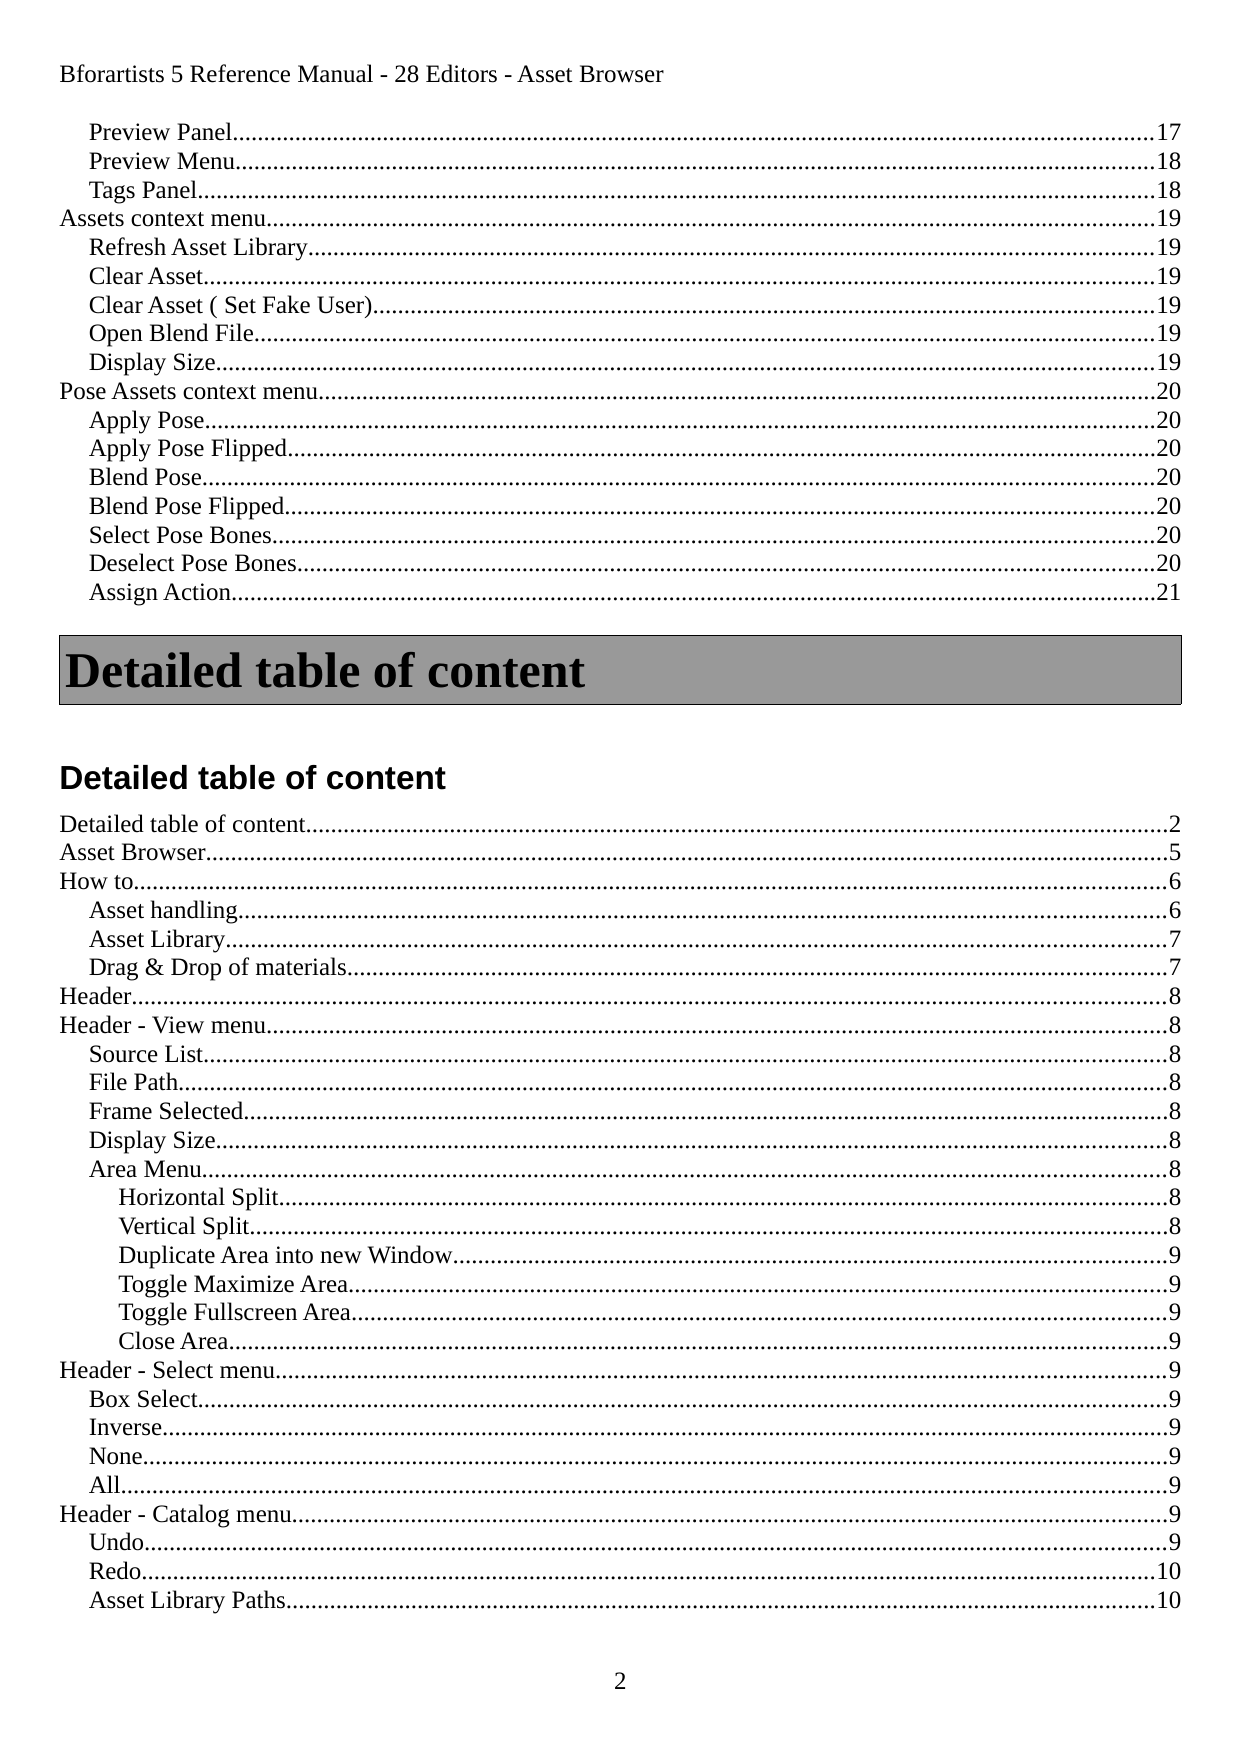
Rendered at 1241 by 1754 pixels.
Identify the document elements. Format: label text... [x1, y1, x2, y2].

text Drag & Drop of materials 7 [88, 952, 1181, 981]
text Duplicate Area into new Window 9 [118, 1240, 1181, 1269]
text How to 6 [59, 866, 1181, 895]
text Toggle Fullscreen Area 9 [118, 1297, 1181, 1326]
text Vertical Split 8 [118, 1211, 1181, 1240]
text Apply Pose 20 [88, 405, 1181, 433]
text Horizontal Split 8 [118, 1182, 1181, 1211]
text Clear Asset 19 [88, 261, 1181, 290]
text Assets context menu 19 [59, 203, 1181, 232]
text Detailed table of content 2 [59, 809, 1181, 837]
text Header - Select menu 9 [59, 1355, 1181, 1384]
text Undo 9 [88, 1527, 1181, 1556]
table_header Detailed table of content [60, 636, 1181, 704]
text Asset handling 6 [88, 895, 1181, 924]
text Asset Library 7 [88, 924, 1181, 952]
text Assign Action 21 [88, 577, 1181, 606]
text Area Menu 8 [88, 1154, 1181, 1182]
subtitle Detailed table of content [59, 758, 1181, 796]
text Header 8 [59, 981, 1181, 1010]
text Clear Asset ( Set Fake User) 19 [88, 290, 1181, 318]
text Pose Assets context menu 20 [59, 376, 1181, 405]
text Header - Catalog menu 9 [59, 1499, 1181, 1527]
text Preview Menu 18 [88, 146, 1181, 175]
text Apply Pose Flipped 20 [88, 433, 1181, 462]
text Preview Panel 17 [88, 117, 1181, 146]
text Select Pose Bones 20 [88, 520, 1181, 548]
text Source List 8 [88, 1039, 1181, 1067]
text Redo 10 [88, 1556, 1181, 1585]
text Asset Library Paths 10 [88, 1585, 1181, 1614]
text File Path 8 [88, 1067, 1181, 1096]
text Open Blend File 19 [88, 318, 1181, 347]
text Inverse 9 [88, 1412, 1181, 1441]
text Frame Selected 8 [88, 1096, 1181, 1125]
text Display Size 8 [88, 1125, 1181, 1154]
text Deselect Pose Bones 20 [88, 548, 1181, 577]
text Tags Panel 18 [88, 175, 1181, 203]
text Toggle Maximize Area 9 [118, 1269, 1181, 1297]
text Display Size 19 [88, 347, 1181, 376]
text Refresh Asset Library 19 [88, 232, 1181, 261]
text Blend Pose Flipped 20 [88, 491, 1181, 520]
text Close Area 9 [118, 1326, 1181, 1355]
text Box Select 9 [88, 1384, 1181, 1412]
text Blend Pose 20 [88, 462, 1181, 491]
text All 9 [88, 1470, 1181, 1499]
text Asset Browser 5 [59, 837, 1181, 866]
text Header - View menu 8 [59, 1010, 1181, 1039]
text None 9 [88, 1441, 1181, 1470]
